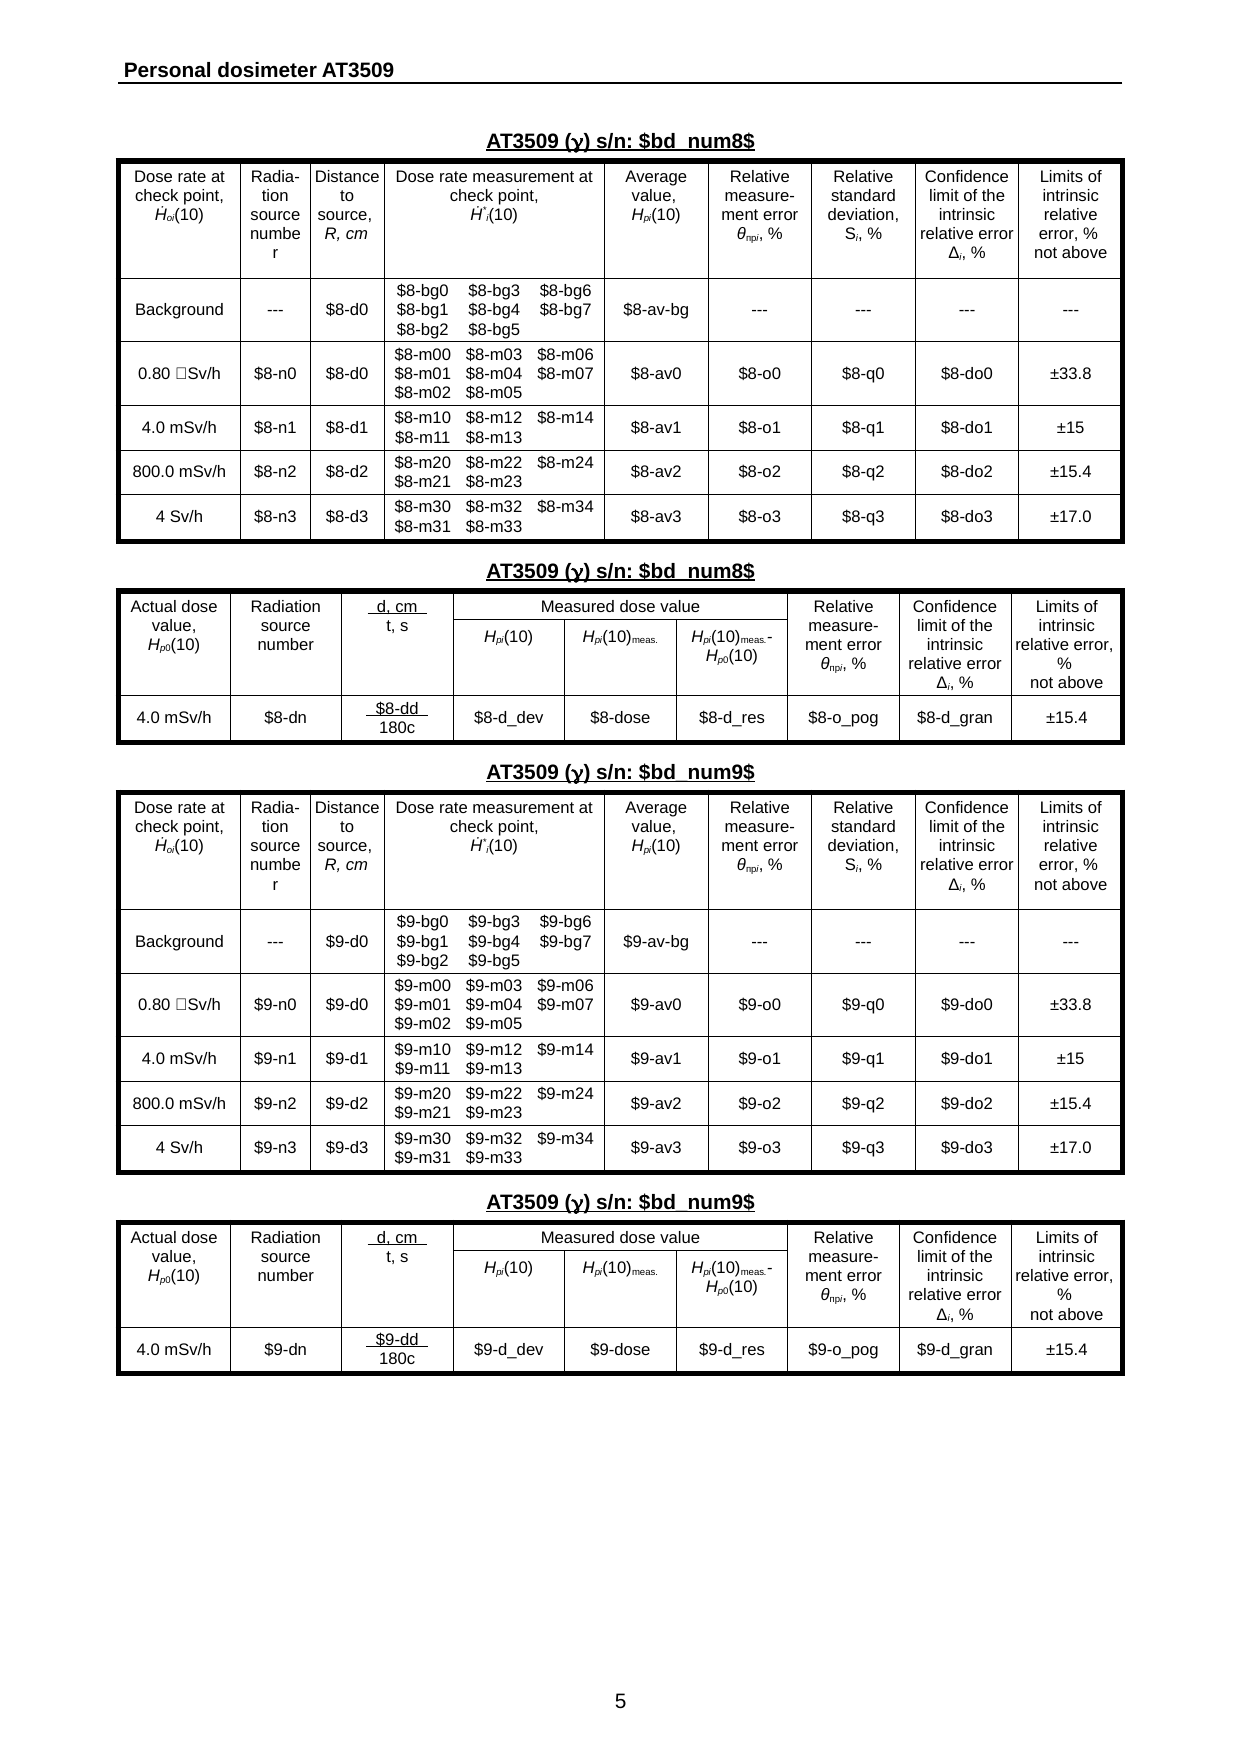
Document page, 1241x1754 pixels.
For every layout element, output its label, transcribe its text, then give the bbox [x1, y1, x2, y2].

table_cell $9-m10 $9-m11 $9-m12 $9-m13 $9-m14 [385, 1037, 604, 1081]
table_cell $8-n2 [241, 451, 310, 494]
table_cell ±15 [1019, 1037, 1120, 1081]
table_cell $9-d2 [311, 1082, 384, 1125]
table_cell $9-o2 [709, 1082, 811, 1125]
table_cell 4.0 mSv/h [121, 1037, 240, 1081]
table_cell $9-o0 [709, 974, 811, 1036]
table_cell Background [121, 910, 240, 973]
table_cell Radia-tion source number [241, 164, 310, 278]
table_cell Hpi(10)meas.-Hp0(10) [677, 1251, 787, 1327]
table_cell 4.0 mSv/h [121, 1328, 230, 1371]
table_cell $8-do0 [916, 342, 1018, 405]
table_cell --- [916, 279, 1018, 341]
table_cell $9-d3 [311, 1126, 384, 1170]
table_cell Average value, Hpi(10) [605, 795, 708, 909]
table_cell $9-q2 [812, 1082, 915, 1125]
table_cell ±33.8 [1019, 342, 1120, 405]
table_cell Radiation source number [231, 1225, 341, 1327]
table_cell Actual dose value, Hp0(10) [121, 594, 230, 695]
table_cell 800.0 mSv/h [121, 1082, 240, 1125]
table_cell Confidence limit of the intrinsic relative error Δi, % [916, 795, 1018, 909]
table_cell $9-d_gran [900, 1328, 1011, 1371]
table_cell $9-dose [565, 1328, 676, 1371]
table_cell $8-av2 [605, 451, 708, 494]
table_cell Dose rate measurement at check point, Ḣ*i(10) [385, 795, 604, 909]
table_cell $8-q1 [812, 406, 915, 449]
table_cell $8-d0 [311, 342, 384, 405]
table_cell $8-o3 [709, 495, 811, 538]
table_cell Relative measure-ment error θпрi, % [709, 795, 811, 909]
table_cell $9-m20 $9-m21 $9-m22 $9-m23 $9-m24 [385, 1082, 604, 1125]
table_cell $9-d1 [311, 1037, 384, 1081]
table_cell --- [812, 910, 915, 973]
table_cell $9-d0 [311, 910, 384, 973]
table_cell $9-n0 [241, 974, 310, 1036]
table_cell $9-av3 [605, 1126, 708, 1170]
table_cell $8-d_gran [900, 696, 1011, 740]
table_cell $9-q0 [812, 974, 915, 1036]
table_cell $8-av3 [605, 495, 708, 538]
table_cell $9-dn [231, 1328, 341, 1371]
table_cell $8-do1 [916, 406, 1018, 449]
table_cell $8-n3 [241, 495, 310, 538]
table_cell $9-o_pog [788, 1328, 899, 1371]
table_cell $8-d0 [311, 279, 384, 341]
table_cell Actual dose value, Hp0(10) [121, 1225, 230, 1327]
table_cell Relative standard deviation, Si, % [812, 164, 915, 278]
table_cell Hpi(10) [454, 620, 564, 695]
table_cell 800.0 mSv/h [121, 451, 240, 494]
table_cell 4 Sv/h [121, 1126, 240, 1170]
table_cell $8-d_res [677, 696, 787, 740]
table_cell $8-o_pog [788, 696, 899, 740]
table_cell $8-av-bg [605, 279, 708, 341]
table_cell Confidence limit of the intrinsic relative error Δi, % [900, 594, 1011, 695]
table_cell Hpi(10)meas.-Hp0(10) [677, 620, 787, 695]
table_cell Relative measure-ment error θпрi, % [788, 1225, 899, 1327]
table_cell $8-d1 [311, 406, 384, 449]
table_cell $9-av1 [605, 1037, 708, 1081]
table_cell $9-do1 [916, 1037, 1018, 1081]
table_header AT3509 () s/n: $bd_num9$ [118, 745, 1122, 789]
table_cell $8-q2 [812, 451, 915, 494]
table_cell $9-do0 [916, 974, 1018, 1036]
table_cell $8-av0 [605, 342, 708, 405]
table_cell $8-n0 [241, 342, 310, 405]
table_cell $8-n1 [241, 406, 310, 449]
table_cell $8-d2 [311, 451, 384, 494]
table_cell $8-o0 [709, 342, 811, 405]
table_cell Hpi(10)meas. [565, 1251, 676, 1327]
table_cell --- [241, 279, 310, 341]
table_cell Distance to source, R, сm [311, 164, 384, 278]
table_cell 4.0 mSv/h [121, 696, 230, 740]
table_cell Confidence limit of the intrinsic relative error Δi, % [916, 164, 1018, 278]
table_cell $8-do3 [916, 495, 1018, 538]
table_cell $9-d0 [311, 974, 384, 1036]
table_cell $9-d_res [677, 1328, 787, 1371]
table_cell $8-o2 [709, 451, 811, 494]
table_cell $9-av0 [605, 974, 708, 1036]
table_cell Radiation source number [231, 594, 341, 695]
table_cell Radia-tion source number [241, 795, 310, 909]
table_cell ±15.4 [1012, 1328, 1120, 1371]
table_cell $8-q0 [812, 342, 915, 405]
table_cell $9-do3 [916, 1126, 1018, 1170]
table_header AT3509 () s/n: $bd_num8$ [118, 544, 1122, 588]
table_cell --- [1019, 279, 1120, 341]
table_cell $8-bg0 $8-bg1 $8-bg2 $8-bg3 $8-bg4 $8-bg5 $8-bg6 $8-bg7 [385, 279, 604, 341]
table_cell --- [916, 910, 1018, 973]
table_cell $9-o3 [709, 1126, 811, 1170]
table_cell $8-m00 $8-m01 $8-m02 $8-m03 $8-m04 $8-m05 $8-m06 $8-m07 [385, 342, 604, 405]
table_cell $8-av1 [605, 406, 708, 449]
table_cell Confidence limit of the intrinsic relative error Δi, % [900, 1225, 1011, 1327]
table_cell ±15 [1019, 406, 1120, 449]
table_cell ±17.0 [1019, 495, 1120, 538]
table_cell ±33.8 [1019, 974, 1120, 1036]
table_cell $8-dn [231, 696, 341, 740]
table_cell Measured dose value [454, 594, 787, 619]
table_cell --- [709, 279, 811, 341]
table_cell Limits of intrinsic relative error, % not above [1019, 164, 1120, 278]
table_cell $9-o1 [709, 1037, 811, 1081]
table_cell $9-dd 180c [342, 1328, 453, 1371]
table_header AT3509 () s/n: $bd_num9$ [118, 1175, 1122, 1219]
table_cell Limits of intrinsic relative error, % not above [1012, 594, 1120, 695]
table_cell $9-n3 [241, 1126, 310, 1170]
table_cell ±15.4 [1019, 451, 1120, 494]
table_cell Dose rate at check point, Ḣoi(10) [121, 164, 240, 278]
table_cell Relative standard deviation, Si, % [812, 795, 915, 909]
table_cell d, cm t, s [342, 1225, 453, 1327]
table_cell Measured dose value [454, 1225, 787, 1250]
table_cell $9-av2 [605, 1082, 708, 1125]
table_cell $9-av-bg [605, 910, 708, 973]
table_cell Limits of intrinsic relative error, % not above [1012, 1225, 1120, 1327]
table_cell $9-q1 [812, 1037, 915, 1081]
table_cell ±17.0 [1019, 1126, 1120, 1170]
table_cell $9-d_dev [454, 1328, 564, 1371]
table_cell --- [812, 279, 915, 341]
table_cell $9-bg0 $9-bg1 $9-bg2 $9-bg3 $9-bg4 $9-bg5 $9-bg6 $9-bg7 [385, 910, 604, 973]
table_cell $8-o1 [709, 406, 811, 449]
table_cell Relative measure-ment error θпрi, % [709, 164, 811, 278]
table_cell Background [121, 279, 240, 341]
table_cell --- [1019, 910, 1120, 973]
table_cell 0.80 Sv/h [121, 342, 240, 405]
table_header AT3509 () s/n: $bd_num8$ [118, 114, 1122, 158]
table_cell $8-m10 $8-m11 $8-m12 $8-m13 $8-m14 [385, 406, 604, 449]
table_cell Dose rate measurement at check point, Ḣ*i(10) [385, 164, 604, 278]
table_cell $8-d3 [311, 495, 384, 538]
table_cell d, cm t, s [342, 594, 453, 695]
table_cell $8-dose [565, 696, 676, 740]
table_cell --- [241, 910, 310, 973]
table_cell ±15.4 [1012, 696, 1120, 740]
table_cell Average value, Hpi(10) [605, 164, 708, 278]
table_cell Hpi(10) [454, 1251, 564, 1327]
table_cell ±15.4 [1019, 1082, 1120, 1125]
table_cell $8-do2 [916, 451, 1018, 494]
table_cell $9-n1 [241, 1037, 310, 1081]
table_cell 4 Sv/h [121, 495, 240, 538]
table_cell $8-q3 [812, 495, 915, 538]
table_cell 4.0 mSv/h [121, 406, 240, 449]
table_cell --- [709, 910, 811, 973]
table_cell $8-m20 $8-m21 $8-m22 $8-m23 $8-m24 [385, 451, 604, 494]
table_cell Limits of intrinsic relative error, % not above [1019, 795, 1120, 909]
table_cell $8-d_dev [454, 696, 564, 740]
table_cell 0.80 Sv/h [121, 974, 240, 1036]
table_cell $8-dd 180c [342, 696, 453, 740]
table_cell Relative measure-ment error θпрi, % [788, 594, 899, 695]
table_cell $8-m30 $8-m31 $8-m32 $8-m33 $8-m34 [385, 495, 604, 538]
table_cell $9-n2 [241, 1082, 310, 1125]
table_cell Distance to source, R, сm [311, 795, 384, 909]
table_cell $9-do2 [916, 1082, 1018, 1125]
table_cell $9-m00 $9-m01 $9-m02 $9-m03 $9-m04 $9-m05 $9-m06 $9-m07 [385, 974, 604, 1036]
table_cell Hpi(10)meas. [565, 620, 676, 695]
table_cell $9-m30 $9-m31 $9-m32 $9-m33 $9-m34 [385, 1126, 604, 1170]
table_cell Dose rate at check point, Ḣoi(10) [121, 795, 240, 909]
table_cell $9-q3 [812, 1126, 915, 1170]
